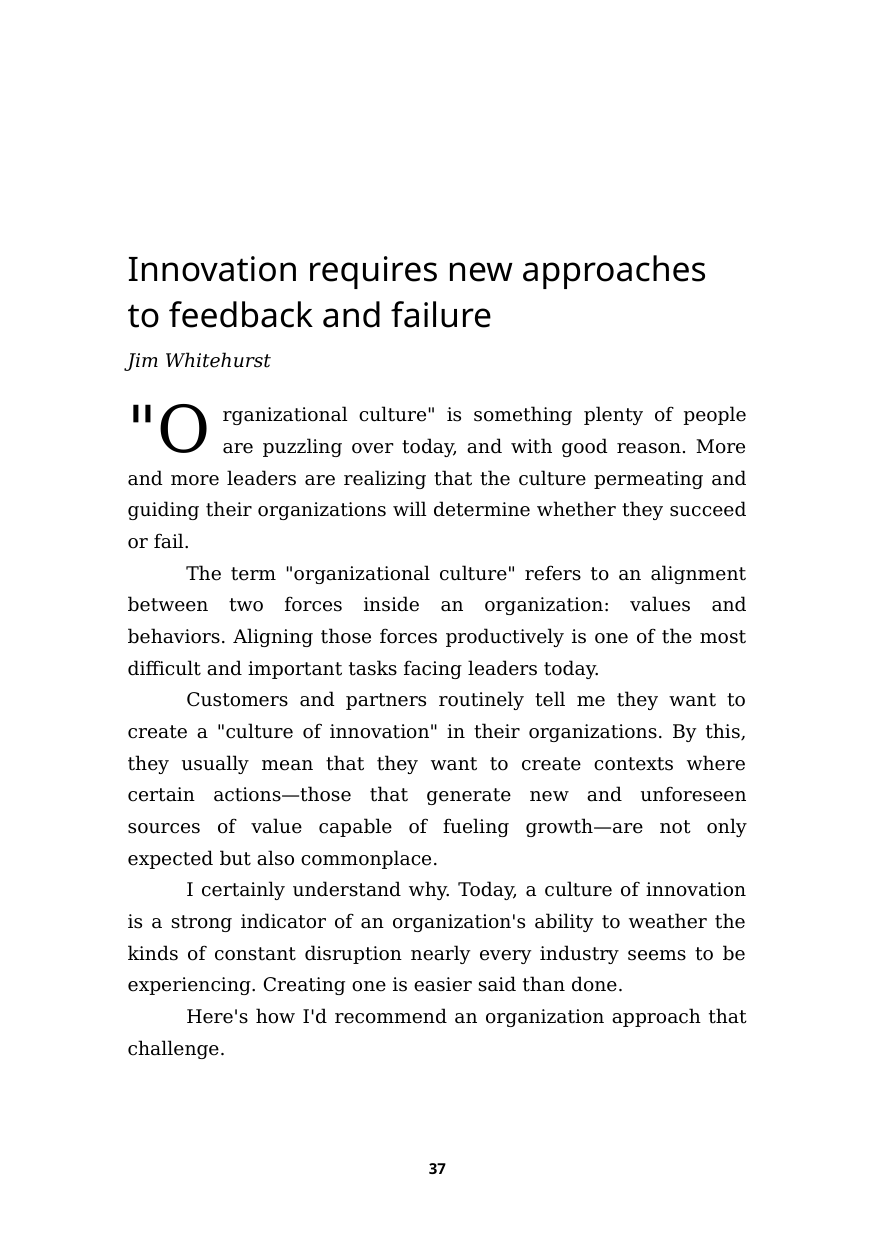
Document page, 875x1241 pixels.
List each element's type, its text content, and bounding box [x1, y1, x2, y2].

text Jim Whitehurst [127, 350, 747, 372]
text Customers and partners routinely tell me they want to create a "culture of innovation" in their organizations. By this, they usually mean that they want to create contexts where certain actions—those that generate new and unforeseen sources of value capable of fueling growth—are not only expected but also commonplace. [127, 689, 747, 869]
text I certainly understand why. Today, a culture of innovation is a strong indicator of an organization's ability to weather the kinds of constant disruption nearly every industry seems to be experiencing. Creating one is easier said than done. [127, 879, 747, 996]
subtitle Innovation requires new approaches to feedback and failure [127, 246, 747, 338]
text The term "organizational culture" refers to an alignment between two forces inside an organization: values and behaviors. Aligning those forces productively is one of the most difficult and important tasks facing leaders today. [127, 563, 747, 679]
text Here's how I'd recommend an organization approach that challenge. [127, 1006, 747, 1059]
text "Organizational culture" is something plenty of people are puzzling over today, and with good reason. More and more leaders are realizing that the culture permeating and guiding their organizations will determine whether they succeed or fail. [127, 404, 747, 553]
